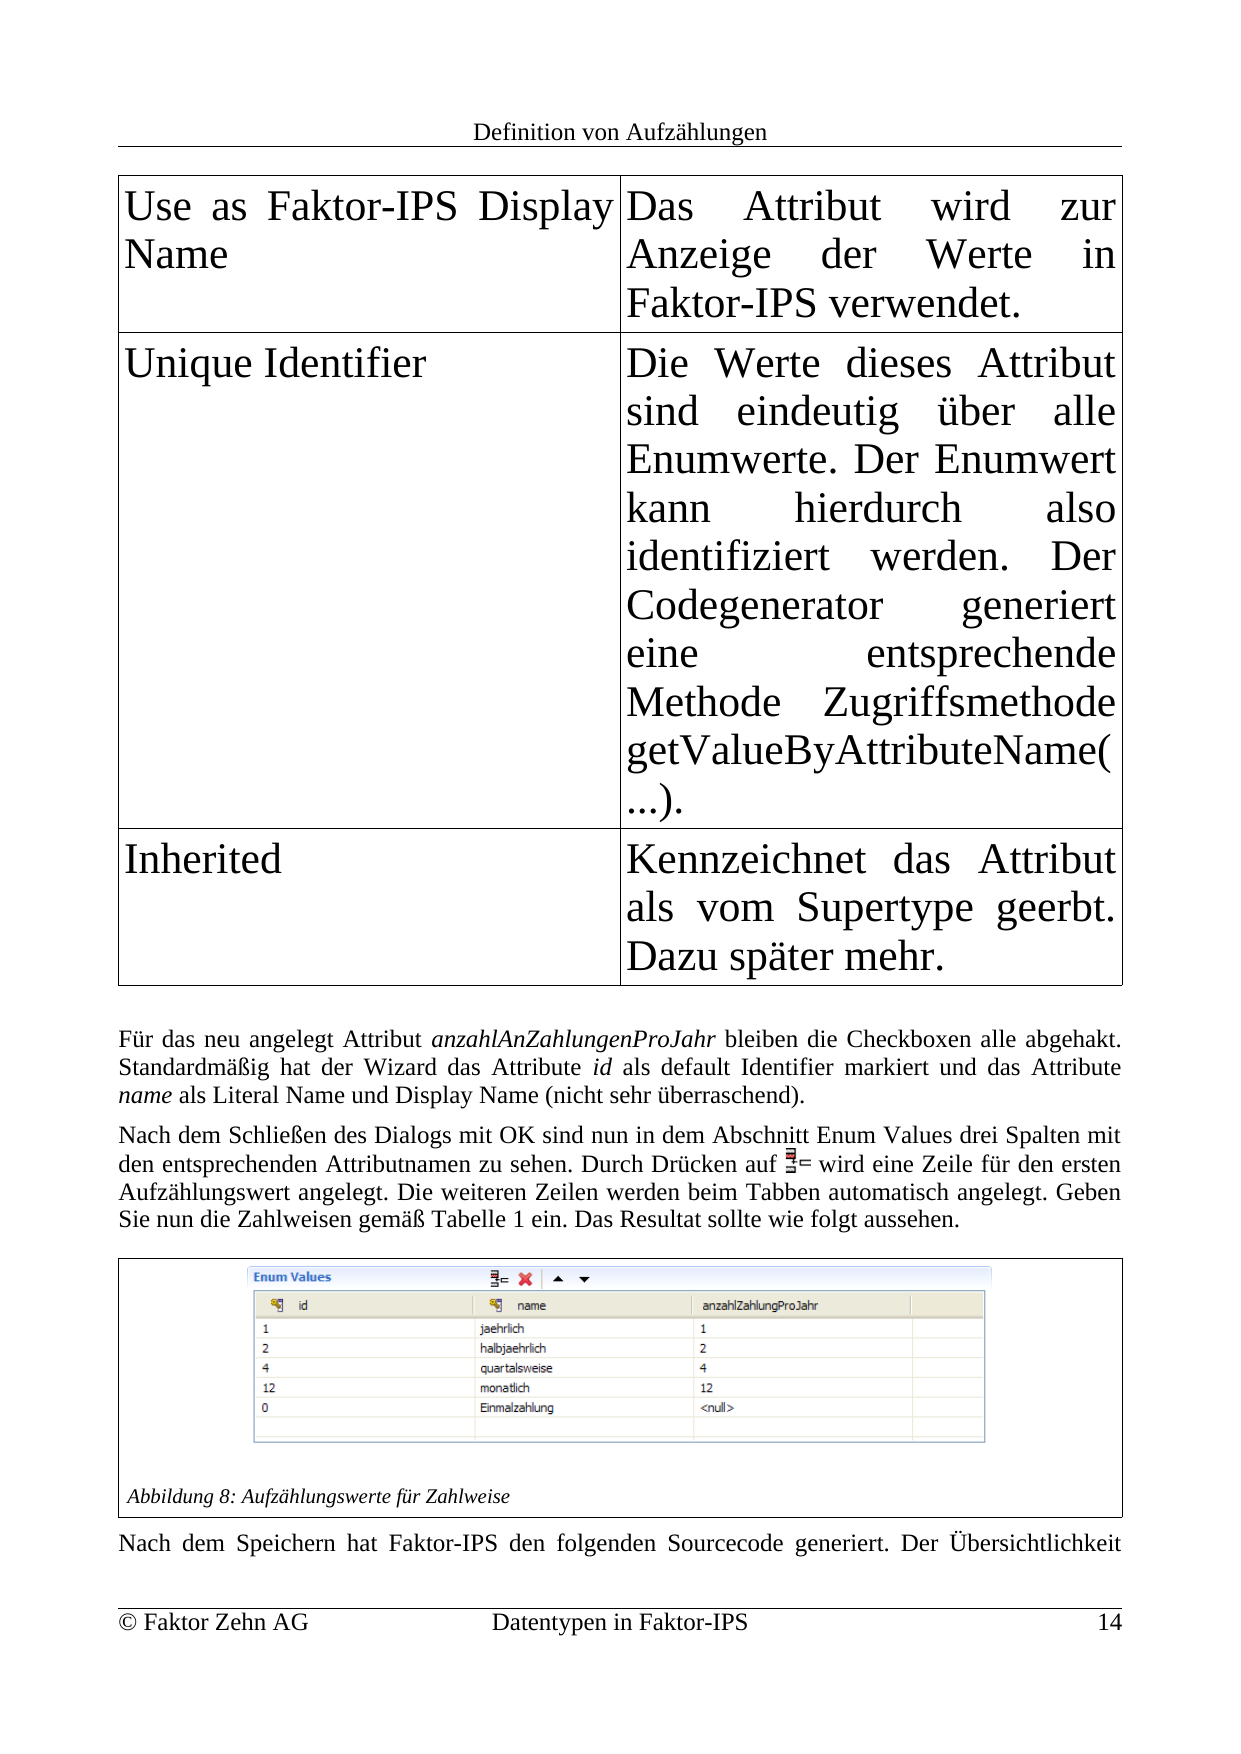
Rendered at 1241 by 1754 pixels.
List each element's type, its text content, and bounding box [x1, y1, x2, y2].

table_cell Unique Identifier [119, 333, 620, 828]
text Für das neu angelegt Attribut anzahlAnZahlungenProJahr bleiben die Checkboxen alle abgehakt. Standardmäßig hat der Wizard das Attribute id als default Identifier markiert und das Attribute name als Literal Name und Display Name (nicht sehr überraschend). [118, 1025, 1122, 1108]
table_cell Die Werte dieses Attribut sind eindeutig über alle Enumwerte. Der Enumwert kann hierdurch also identifiziert werden. Der Codegenerator generiert eine entsprechende Methode Zugriffsmethode getValueByAttributeName(...). [621, 333, 1122, 828]
text Nach dem Schließen des Dialogs mit OK sind nun in dem Abschnitt Enum Values drei Spalten mit den entsprechenden Attributnamen zu sehen. Durch Drücken auf wird eine Zeile für den ersten Aufzählungswert angelegt. Die weiteren Zeilen werden beim Tabben automatisch angelegt. Geben Sie nun die Zahlweisen gemäß Tabelle 1 ein. Das Resultat sollte wie folgt aussehen. [118, 1121, 1122, 1233]
table_cell Kennzeichnet das Attribut als vom Supertype geerbt. Dazu später mehr. [621, 829, 1122, 985]
picture [785, 1148, 811, 1173]
table_cell Inherited [119, 829, 620, 985]
table_cell Use as Faktor-IPS Display Name [119, 176, 620, 332]
text [119, 1259, 1122, 1517]
text Abbildung 8: Aufzählungswerte für Zahlweise [127, 1485, 1113, 1508]
text Nach dem Speichern hat Faktor-IPS den folgenden Sourcecode generiert. Der Übersichtlichkeit [118, 1518, 1122, 1557]
text [118, 1246, 1122, 1258]
table_cell Das Attribut wird zur Anzeige der Werte in Faktor-IPS verwendet. [621, 176, 1122, 332]
picture [247, 1266, 993, 1445]
